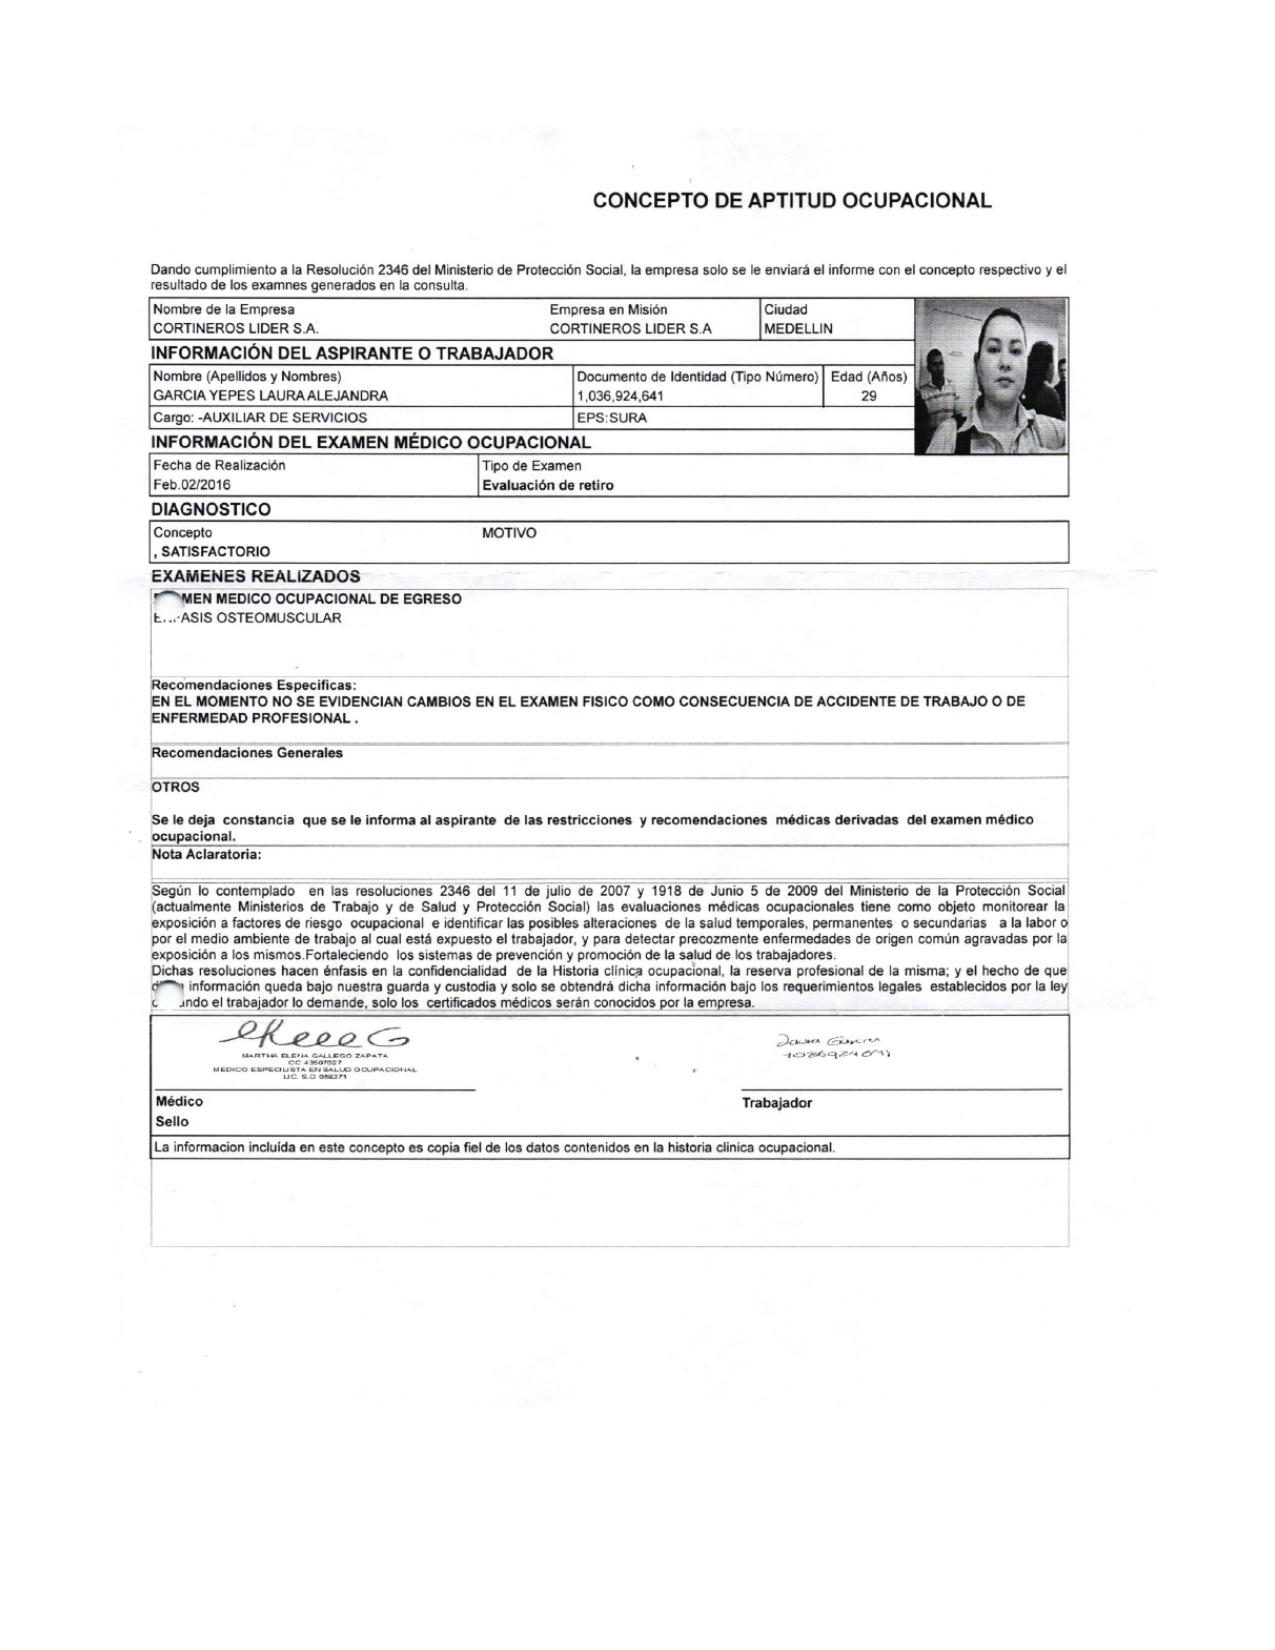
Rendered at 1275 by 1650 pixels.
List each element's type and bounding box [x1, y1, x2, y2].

picture [118, 118, 1157, 1407]
